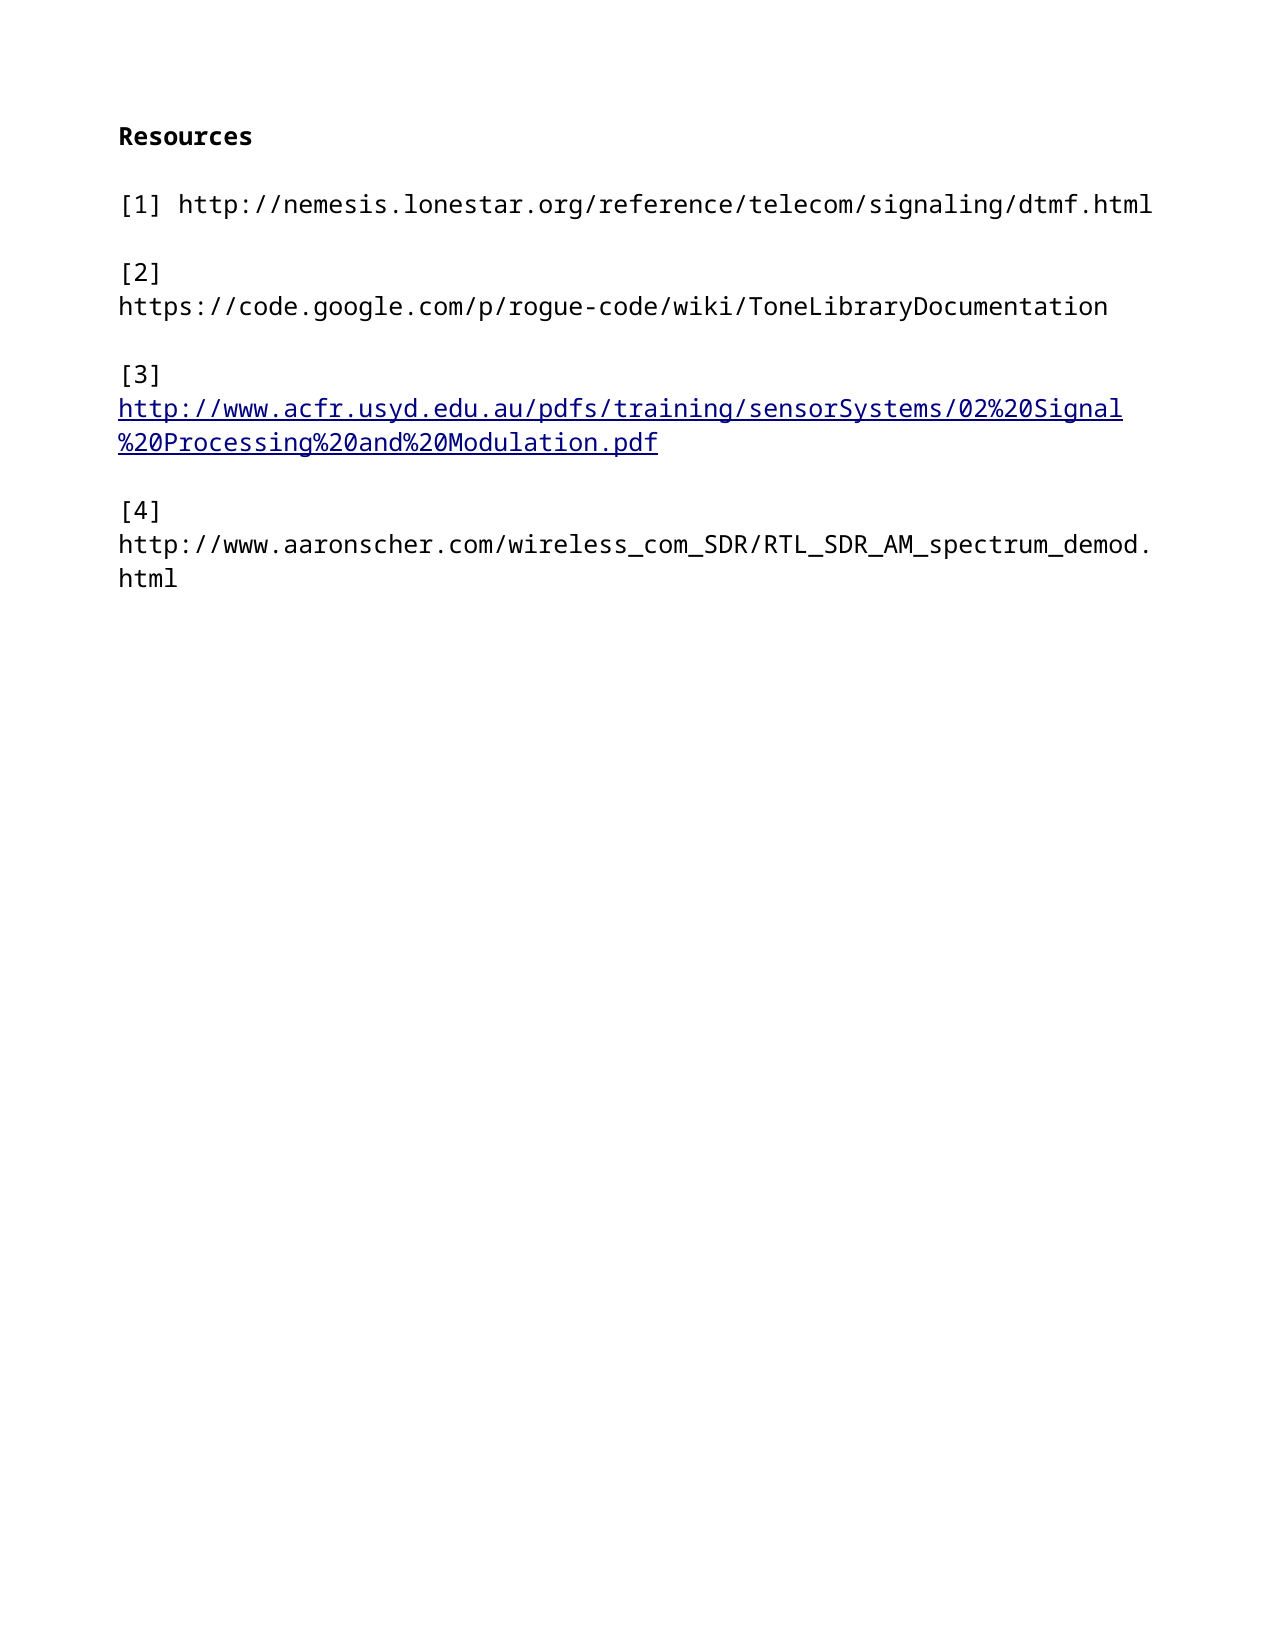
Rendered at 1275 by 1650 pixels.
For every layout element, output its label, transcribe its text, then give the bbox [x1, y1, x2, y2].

text Resources [118, 118, 1157, 152]
text [2] https://code.google.com/p/rogue-code/wiki/ToneLibraryDocumentation [118, 254, 1157, 322]
text [4] http://www.aaronscher.com/wireless_com_SDR/RTL_SDR_AM_spectrum_demod.html [118, 493, 1157, 595]
text [3] http://www.acfr.usyd.edu.au/pdfs/training/sensorSystems/02%20Signal%20Processing%20and%20Modulation.pdf [118, 357, 1157, 459]
text [1] http://nemesis.lonestar.org/reference/telecom/signaling/dtmf.html [118, 186, 1157, 220]
